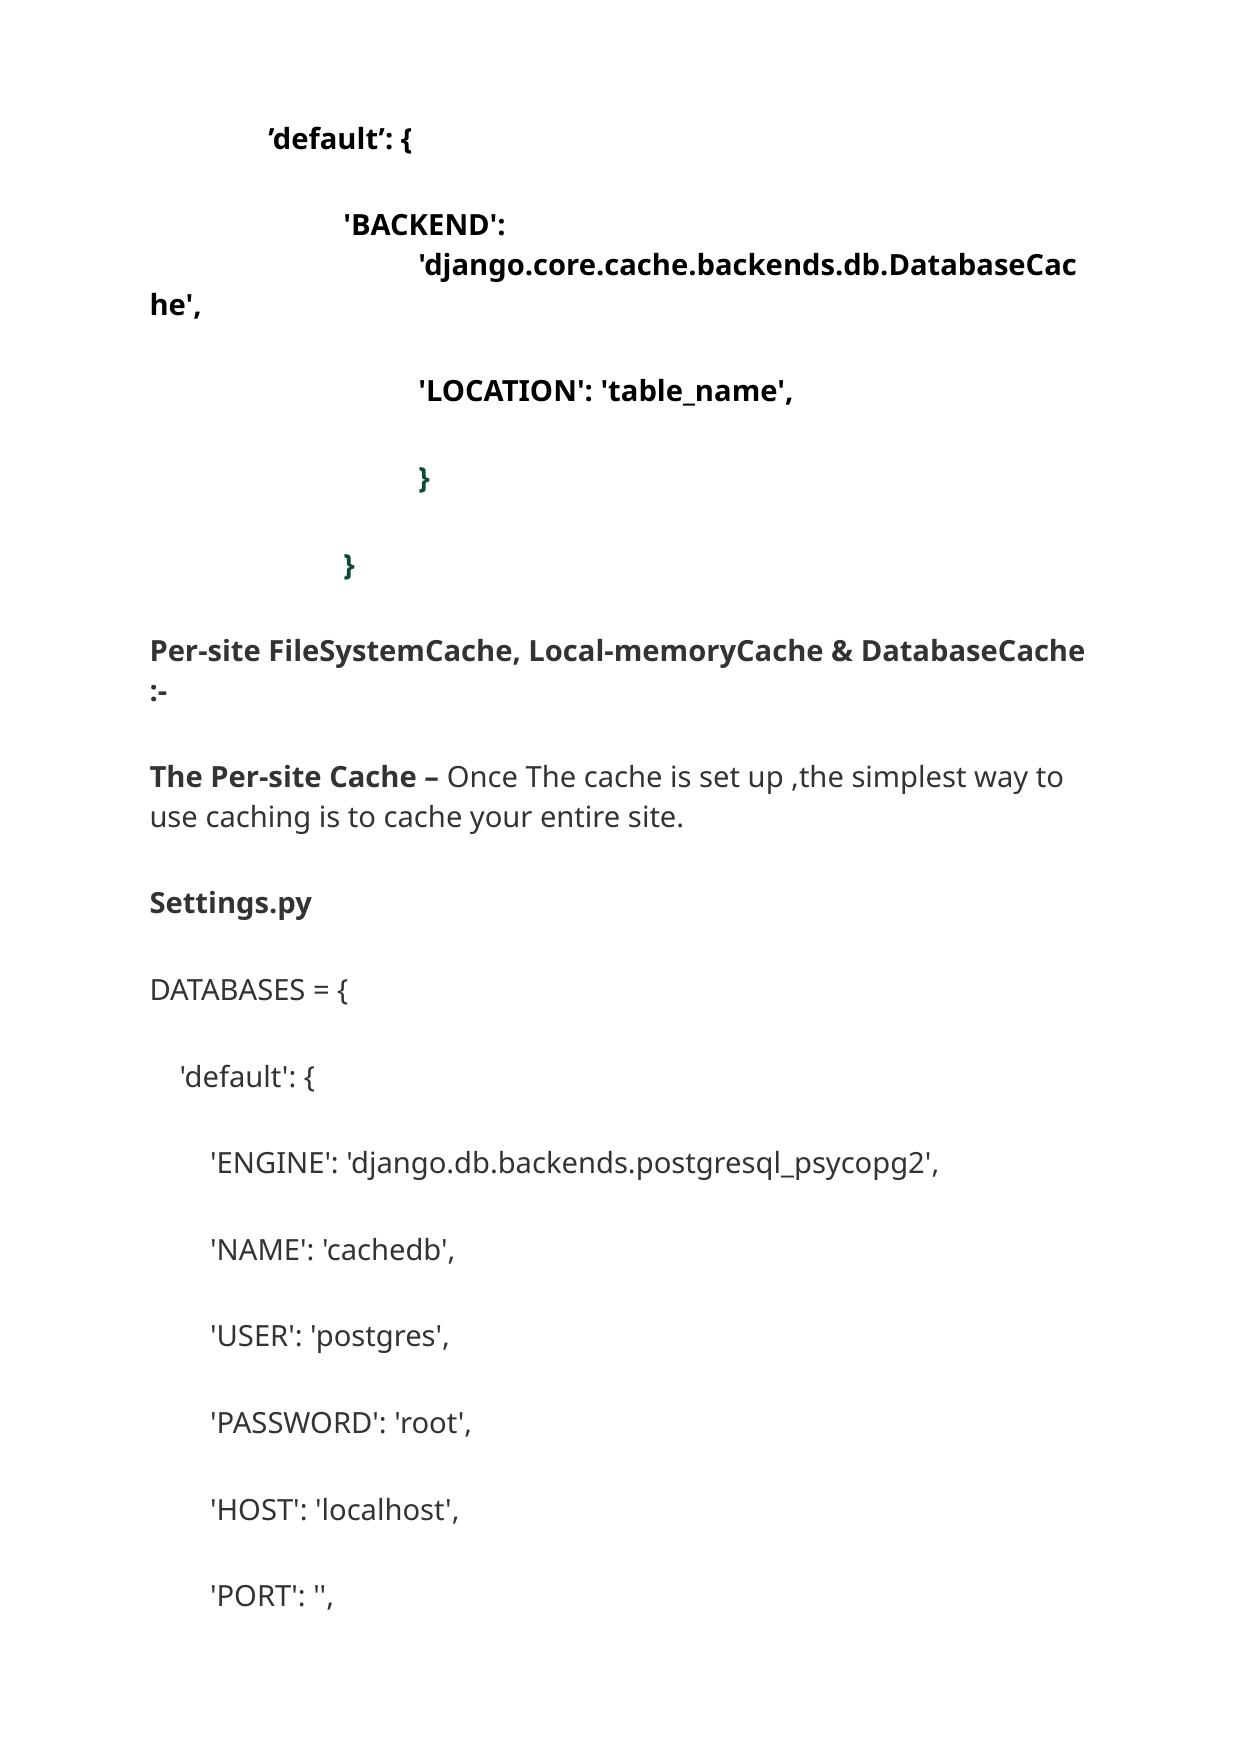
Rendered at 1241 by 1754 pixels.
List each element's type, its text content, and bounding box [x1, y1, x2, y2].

text 'HOST': 'localhost', [149, 1489, 1091, 1528]
text 'PASSWORD': 'root', [149, 1402, 1091, 1442]
text 'ENGINE': 'django.db.backends.postgresql_psycopg2', [149, 1142, 1091, 1182]
text } [149, 544, 1091, 583]
text 'BACKEND': 'django.core.cache.backends.db.DatabaseCache', [149, 205, 1091, 324]
text 'default': { [149, 1056, 1091, 1096]
text 'PORT': '', [149, 1575, 1091, 1615]
text Per-site FileSystemCache, Local-memoryCache & DatabaseCache :- [149, 630, 1091, 710]
text 'USER': 'postgres', [149, 1316, 1091, 1355]
text Settings.py [149, 883, 1091, 922]
text 'NAME': 'cachedb', [149, 1229, 1091, 1269]
text 'LOCATION': 'table_name', [149, 371, 1091, 410]
text ’default’: { [149, 118, 1091, 158]
text } [149, 457, 1091, 497]
text DATABASES = { [149, 969, 1091, 1009]
text The Per-site Cache – Once The cache is set up ,the simplest way to use caching is to cache your entire site. [149, 757, 1091, 836]
